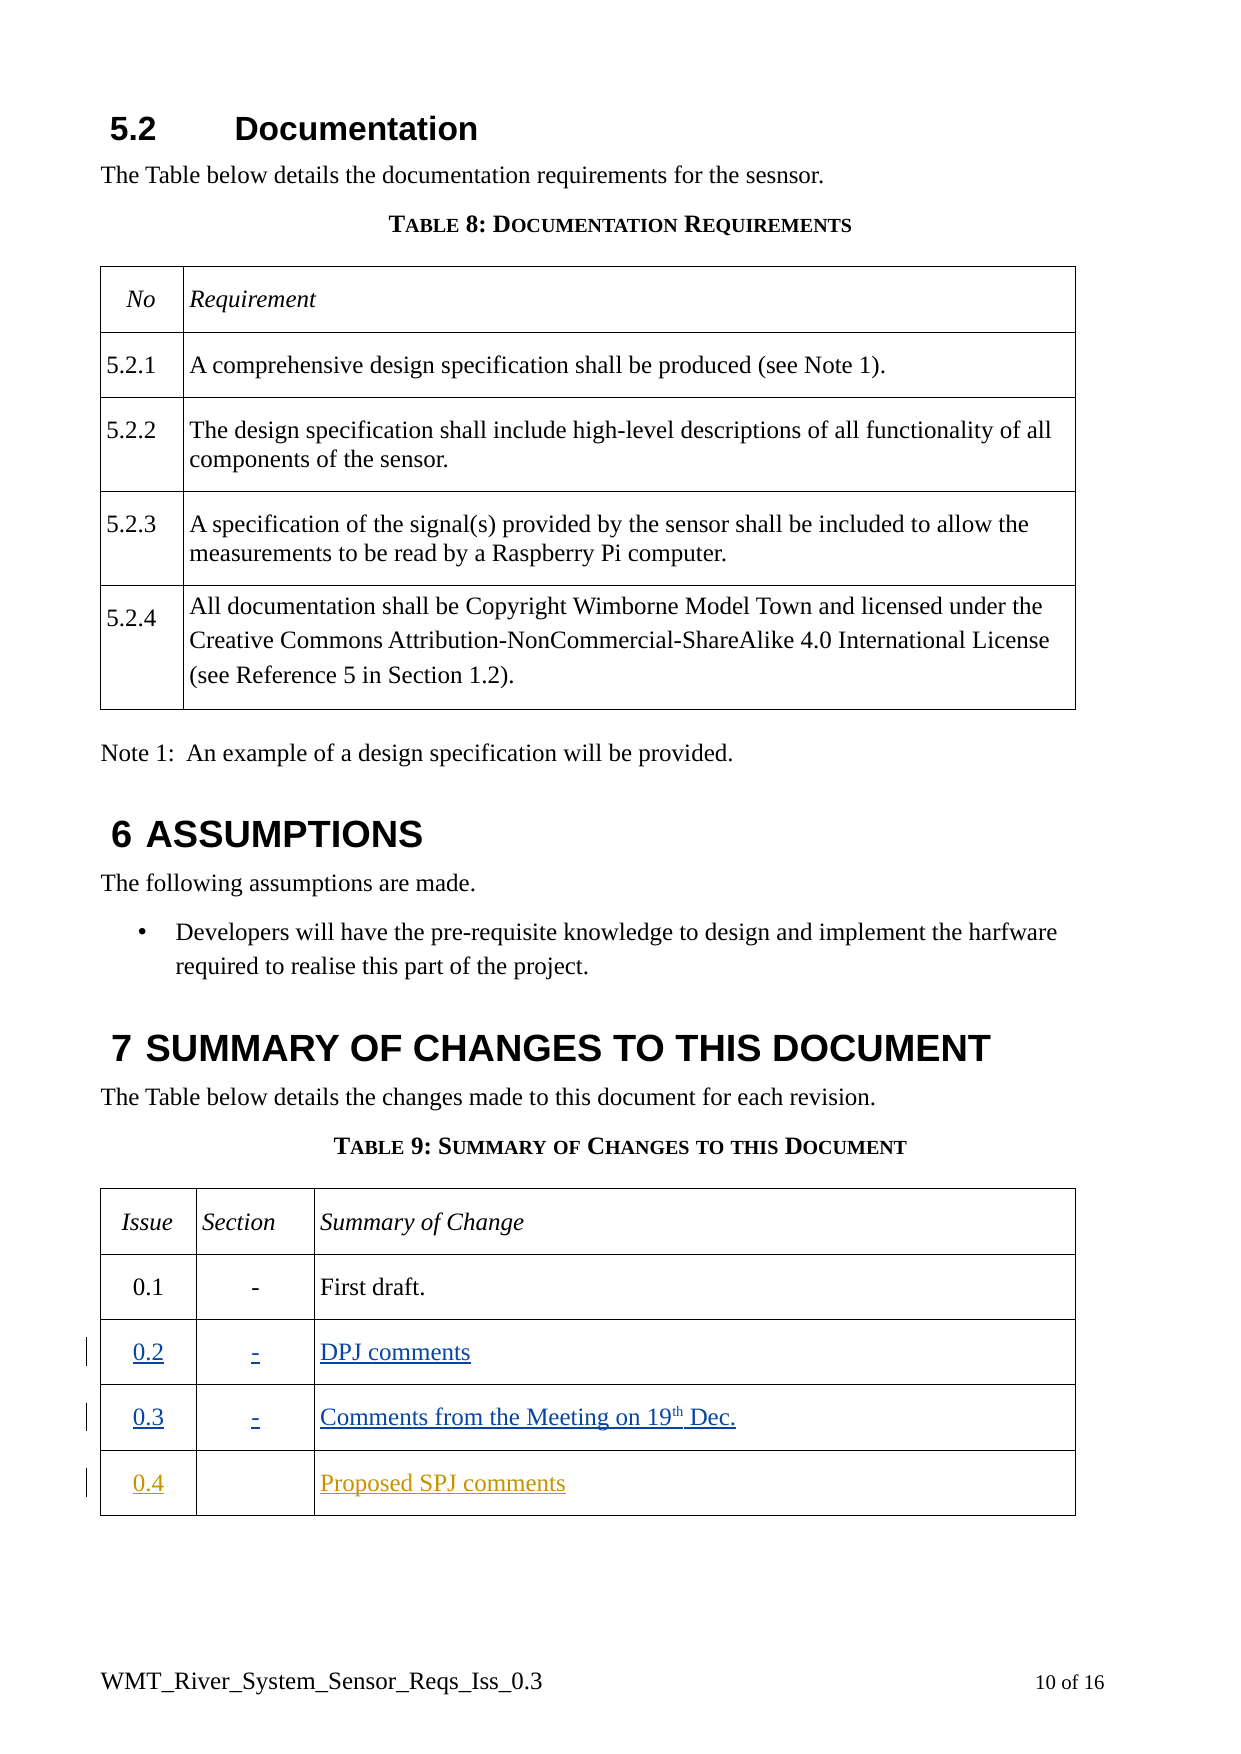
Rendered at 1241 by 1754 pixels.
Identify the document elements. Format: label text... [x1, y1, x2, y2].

text The following assumptions are made. [100, 868, 1140, 897]
table_header Summary of Change [315, 1189, 1075, 1253]
table_cell 5.2.2 [101, 398, 183, 491]
text The Table below details the changes made to this document for each revision. [100, 1082, 1140, 1110]
list Developers will have the pre-requisite knowledge to design and implement the harfware required to realise this part of the project. [138, 917, 1140, 980]
table_cell - [197, 1320, 314, 1384]
table_cell A comprehensive design specification shall be produced (see Note 1). [184, 333, 1075, 397]
table_cell All documentation shall be Copyright Wimborne Model Town and licensed under the Creative Commons Attribution-NonCommercial-ShareAlike 4.0 International License (see Reference 5 in Section 1.2). [184, 586, 1075, 709]
table_header No [101, 267, 183, 332]
table_cell A specification of the signal(s) provided by the sensor shall be included to allow the measurements to be read by a Raspberry Pi computer. [184, 492, 1075, 585]
table_cell First draft. [315, 1255, 1075, 1319]
table_cell Comments from the Meeting on 19th Dec. [315, 1385, 1075, 1449]
table_header Section [197, 1189, 314, 1253]
table_header Requirement [184, 267, 1075, 332]
subtitle SUMMARY OF CHANGES TO THIS DOCUMENT [100, 1026, 1140, 1069]
table_cell 5.2.3 [101, 492, 183, 585]
subtitle Documentation [100, 108, 1140, 147]
table_cell [197, 1451, 314, 1515]
table_cell 0.2 [101, 1320, 196, 1384]
subtitle ASSUMPTIONS [100, 812, 1140, 855]
table_cell The design specification shall include high-level descriptions of all functionality of all components of the sensor. [184, 398, 1075, 491]
table_cell Proposed SPJ comments [315, 1451, 1075, 1515]
table_cell 0.4 [101, 1451, 196, 1515]
text Note 1: An example of a design specification will be provided. [100, 738, 1140, 766]
table_cell 0.3 [101, 1385, 196, 1449]
table_cell 5.2.4 [101, 586, 183, 709]
table_cell - [197, 1385, 314, 1449]
table_cell 0.1 [101, 1255, 196, 1319]
subtitle Table 8: Documentation Requirements [100, 209, 1140, 237]
table_header Issue [101, 1189, 196, 1253]
table_cell 5.2.1 [101, 333, 183, 397]
table_cell - [197, 1255, 314, 1319]
text The Table below details the documentation requirements for the sesnsor. [100, 160, 1140, 188]
table_cell DPJ comments [315, 1320, 1075, 1384]
subtitle Table 9: Summary of Changes to this Document [100, 1131, 1140, 1159]
